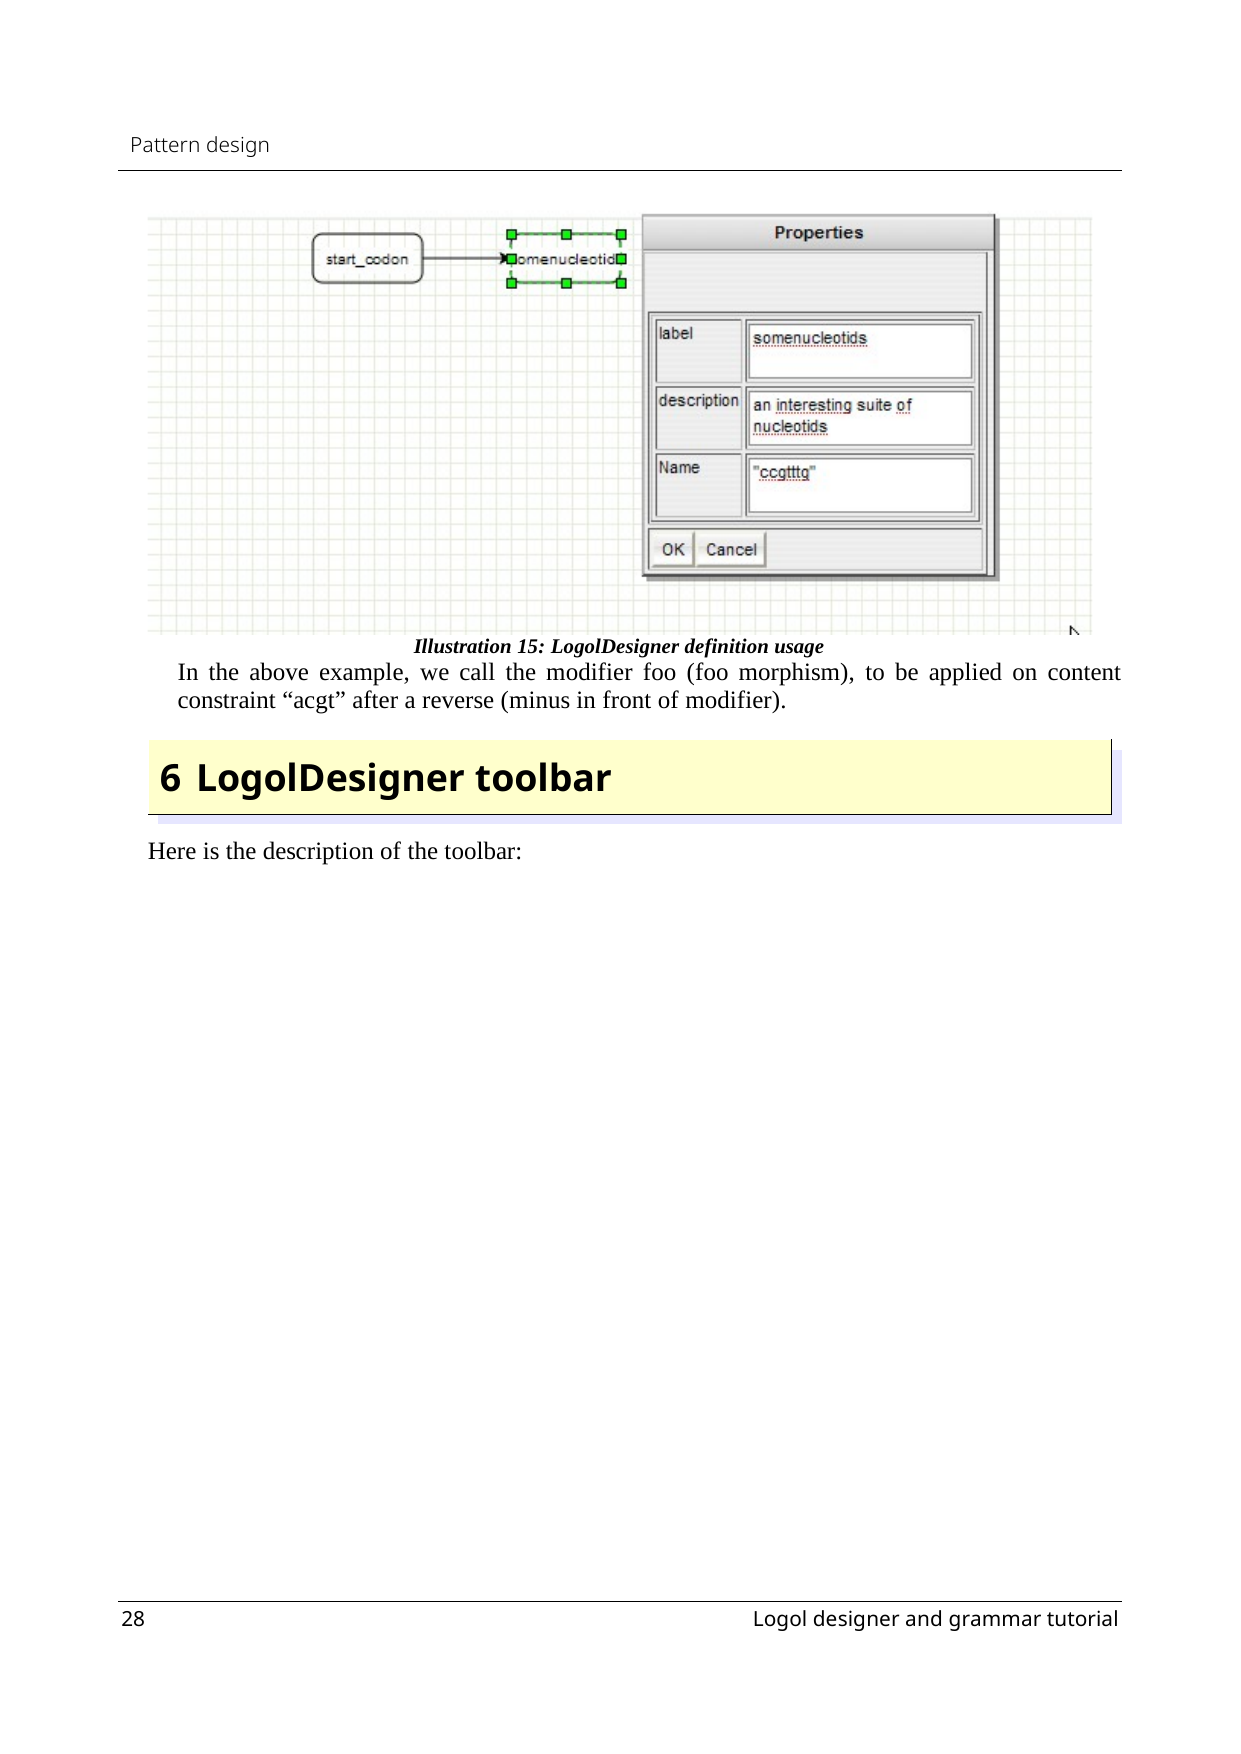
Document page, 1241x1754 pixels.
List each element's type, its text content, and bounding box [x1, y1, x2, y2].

text Here is the description of the toolbar: [148, 837, 1122, 865]
subtitle LogolDesigner toolbar [149, 740, 1111, 814]
picture [147, 200, 1093, 635]
text In the above example, we call the modifier foo (foo morphism), to be applied on content constraint “acgt” after a reverse (minus in front of modifier). [177, 200, 1122, 714]
text Illustration 15: LogolDesigner definition usage [148, 635, 1092, 658]
